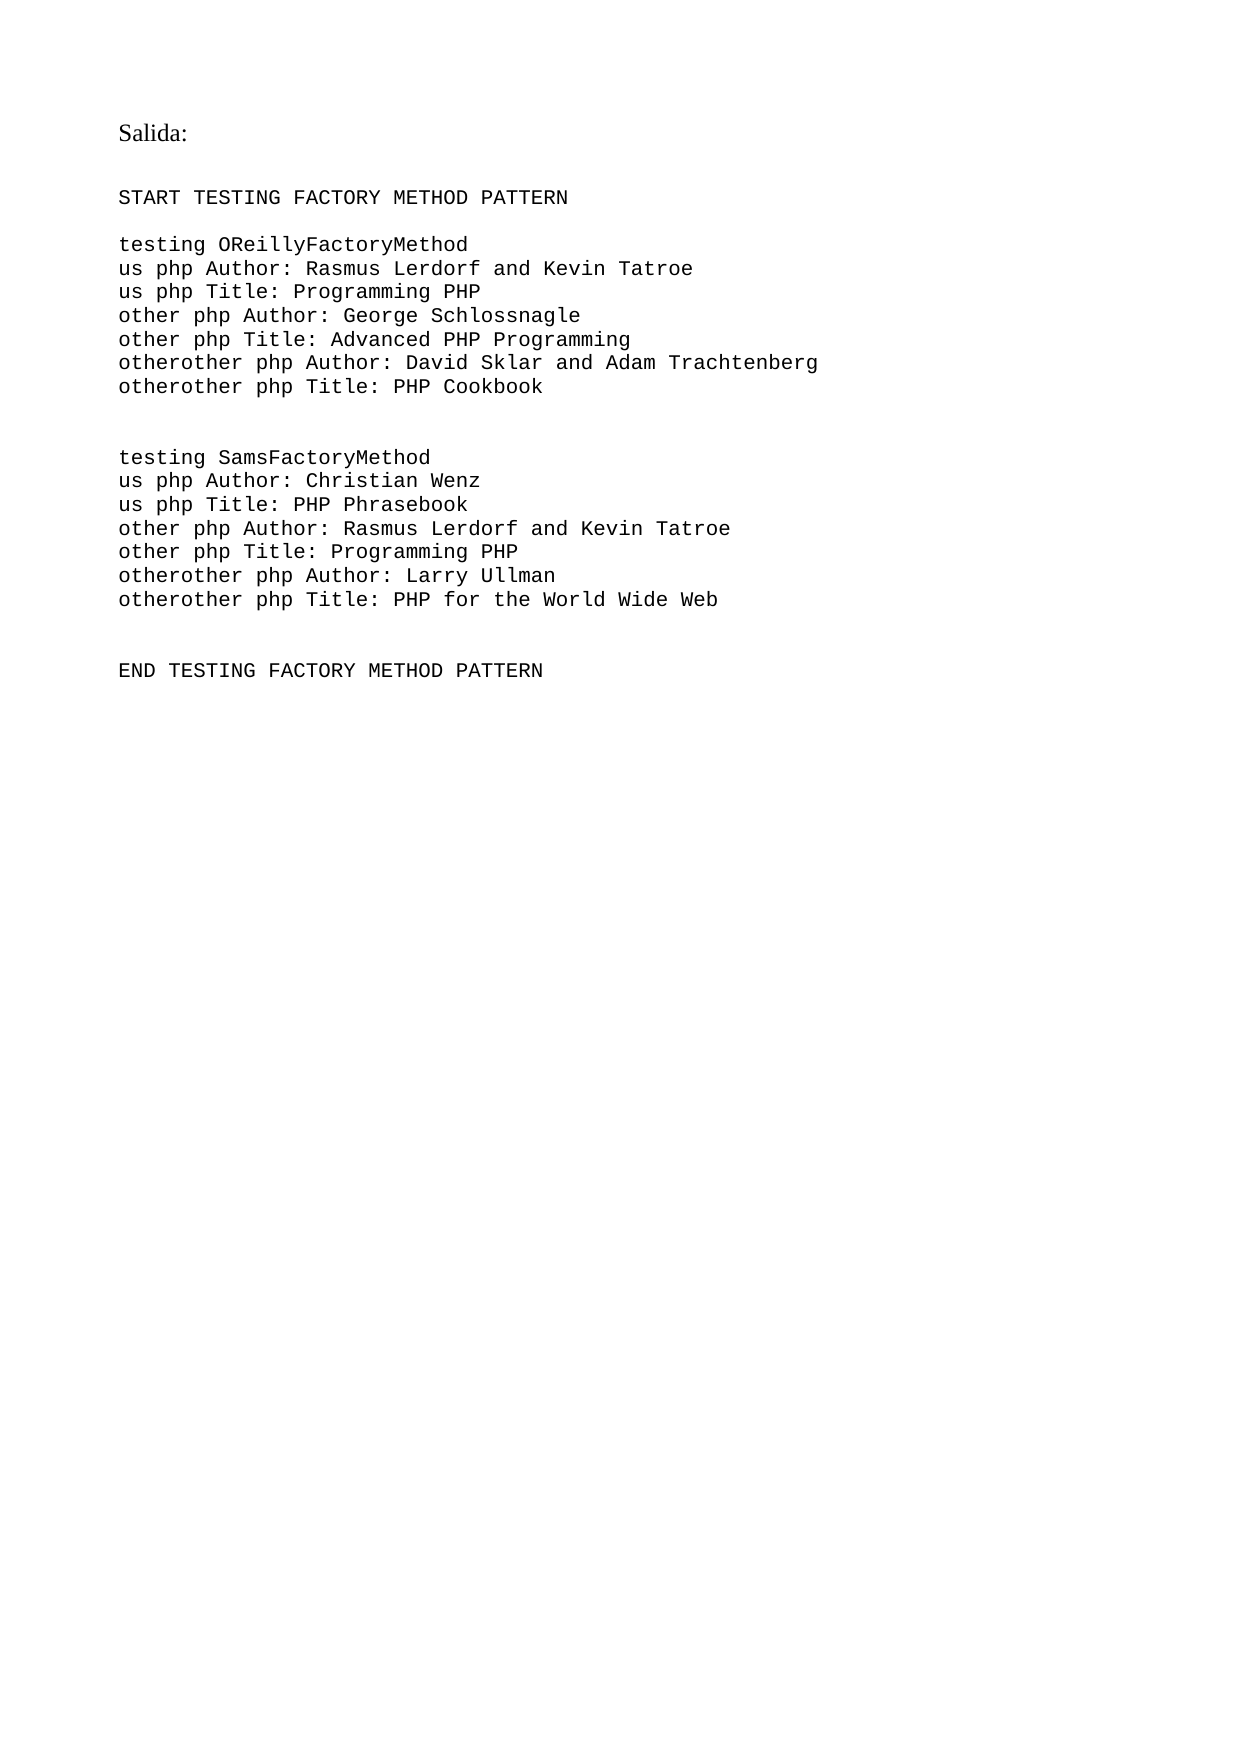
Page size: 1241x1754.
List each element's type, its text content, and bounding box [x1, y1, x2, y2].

text us php Title: Programming PHP [118, 281, 1122, 305]
text Salida: [118, 118, 1122, 147]
text other php Title: Programming PHP [118, 541, 1122, 565]
text us php Title: PHP Phrasebook [118, 494, 1122, 518]
text other php Title: Advanced PHP Programming [118, 328, 1122, 352]
text us php Author: Rasmus Lerdorf and Kevin Tatroe [118, 258, 1122, 281]
text us php Author: Christian Wenz [118, 470, 1122, 494]
text other php Author: Rasmus Lerdorf and Kevin Tatroe [118, 518, 1122, 541]
text otherother php Title: PHP Cookbook [118, 376, 1122, 399]
text testing OReillyFactoryMethod [118, 234, 1122, 258]
text other php Author: George Schlossnagle [118, 305, 1122, 328]
text END TESTING FACTORY METHOD PATTERN [118, 659, 1122, 683]
text testing SamsFactoryMethod [118, 447, 1122, 470]
text otherother php Author: Larry Ullman [118, 565, 1122, 589]
text START TESTING FACTORY METHOD PATTERN [118, 187, 1122, 210]
text otherother php Author: David Sklar and Adam Trachtenberg [118, 352, 1122, 376]
text otherother php Title: PHP for the World Wide Web [118, 589, 1122, 612]
